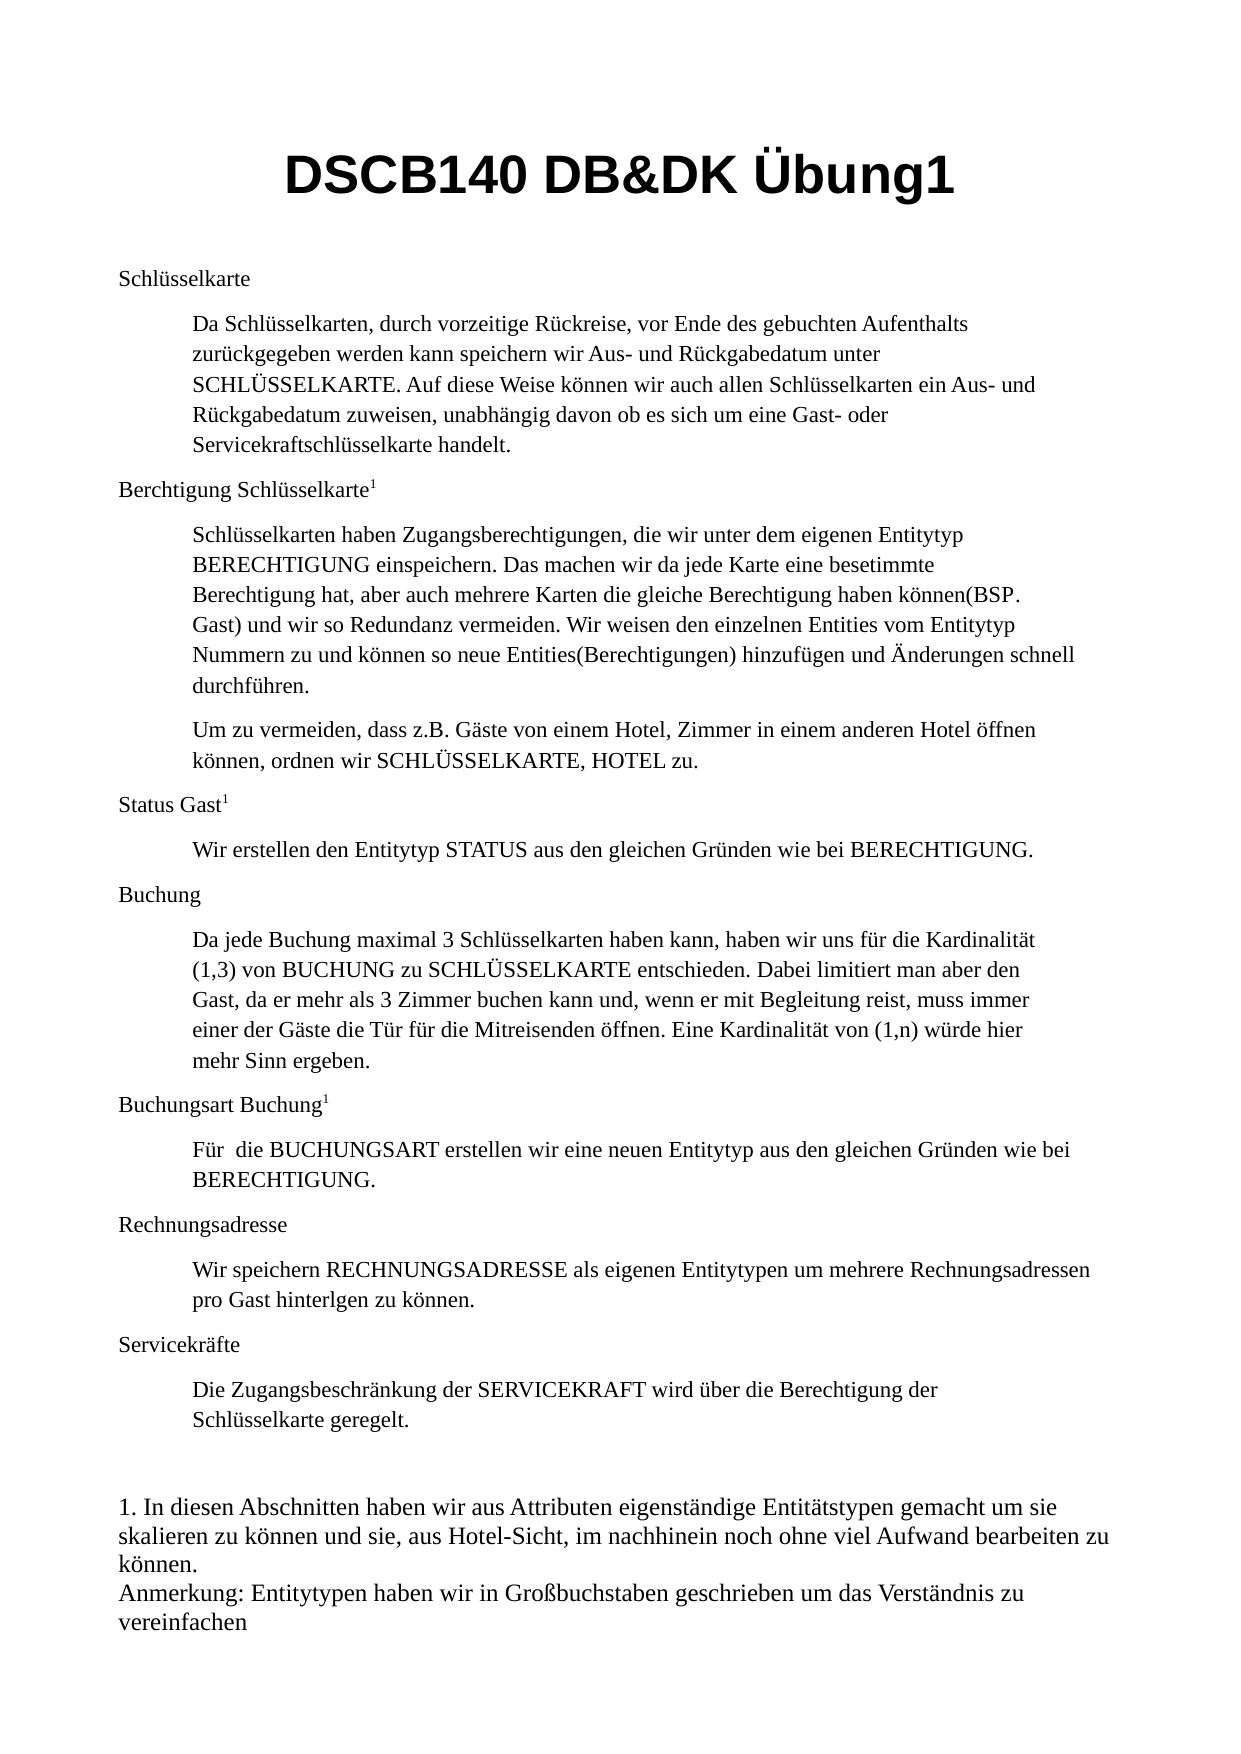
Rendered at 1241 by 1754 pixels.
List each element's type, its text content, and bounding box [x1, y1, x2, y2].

text Rechnungsadresse [118, 1211, 1122, 1238]
text Servicekräfte [118, 1331, 1122, 1357]
text Für die BUCHUNGSART erstellen wir eine neuen Entitytyp aus den gleichen Gründen wie bei BERECHTIGUNG. [118, 1136, 1122, 1193]
text Wir speichern RECHNUNGSADRESSE als eigenen Entitytypen um mehrere Rechnungsadressen pro Gast hinterlgen zu können. [118, 1256, 1122, 1313]
text Buchung [118, 881, 1122, 907]
text Schlüsselkarte [118, 266, 1122, 292]
text Um zu vermeiden, dass z.B. Gäste von einem Hotel, Zimmer in einem anderen Hotel öffnen können, ordnen wir SCHLÜSSELKARTE, HOTEL zu. [118, 717, 1122, 773]
title DSCB140 DB&DK Übung1 [118, 143, 1122, 205]
text Berchtigung Schlüsselkarte1 [118, 476, 1122, 502]
text Schlüsselkarten haben Zugangsberechtigungen, die wir unter dem eigenen Entitytyp BERECHTIGUNG einspeichern. Das machen wir da jede Karte eine besetimmte Berechtigung hat, aber auch mehrere Karten die gleiche Berechtigung haben können(BSP. Gast) und wir so Redundanz vermeiden. Wir weisen den einzelnen Entities vom Entitytyp Nummern zu und können so neue Entities(Berechtigungen) hinzufügen und Änderungen schnell durchführen. [118, 521, 1122, 698]
text Die Zugangsbeschränkung der SERVICEKRAFT wird über die Berechtigung der Schlüsselkarte geregelt. [118, 1376, 1122, 1432]
text Wir erstellen den Entitytyp STATUS aus den gleichen Gründen wie bei BERECHTIGUNG. [118, 836, 1122, 863]
text Da Schlüsselkarten, durch vorzeitige Rückreise, vor Ende des gebuchten Aufenthalts zurückgegeben werden kann speichern wir Aus- und Rückgabedatum unter SCHLÜSSELKARTE. Auf diese Weise können wir auch allen Schlüsselkarten ein Aus- und Rückgabedatum zuweisen, unabhängig davon ob es sich um eine Gast- oder Servicekraftschlüsselkarte handelt. [118, 310, 1122, 457]
text Da jede Buchung maximal 3 Schlüsselkarten haben kann, haben wir uns für die Kardinalität (1,3) von BUCHUNG zu SCHLÜSSELKARTE entschieden. Dabei limitiert man aber den Gast, da er mehr als 3 Zimmer buchen kann und, wenn er mit Begleitung reist, muss immer einer der Gäste die Tür für die Mitreisenden öffnen. Eine Kardinalität von (1,n) würde hier mehr Sinn ergeben. [118, 926, 1122, 1073]
text Buchungsart Buchung1 [118, 1092, 1122, 1118]
text Status Gast1 [118, 792, 1122, 818]
